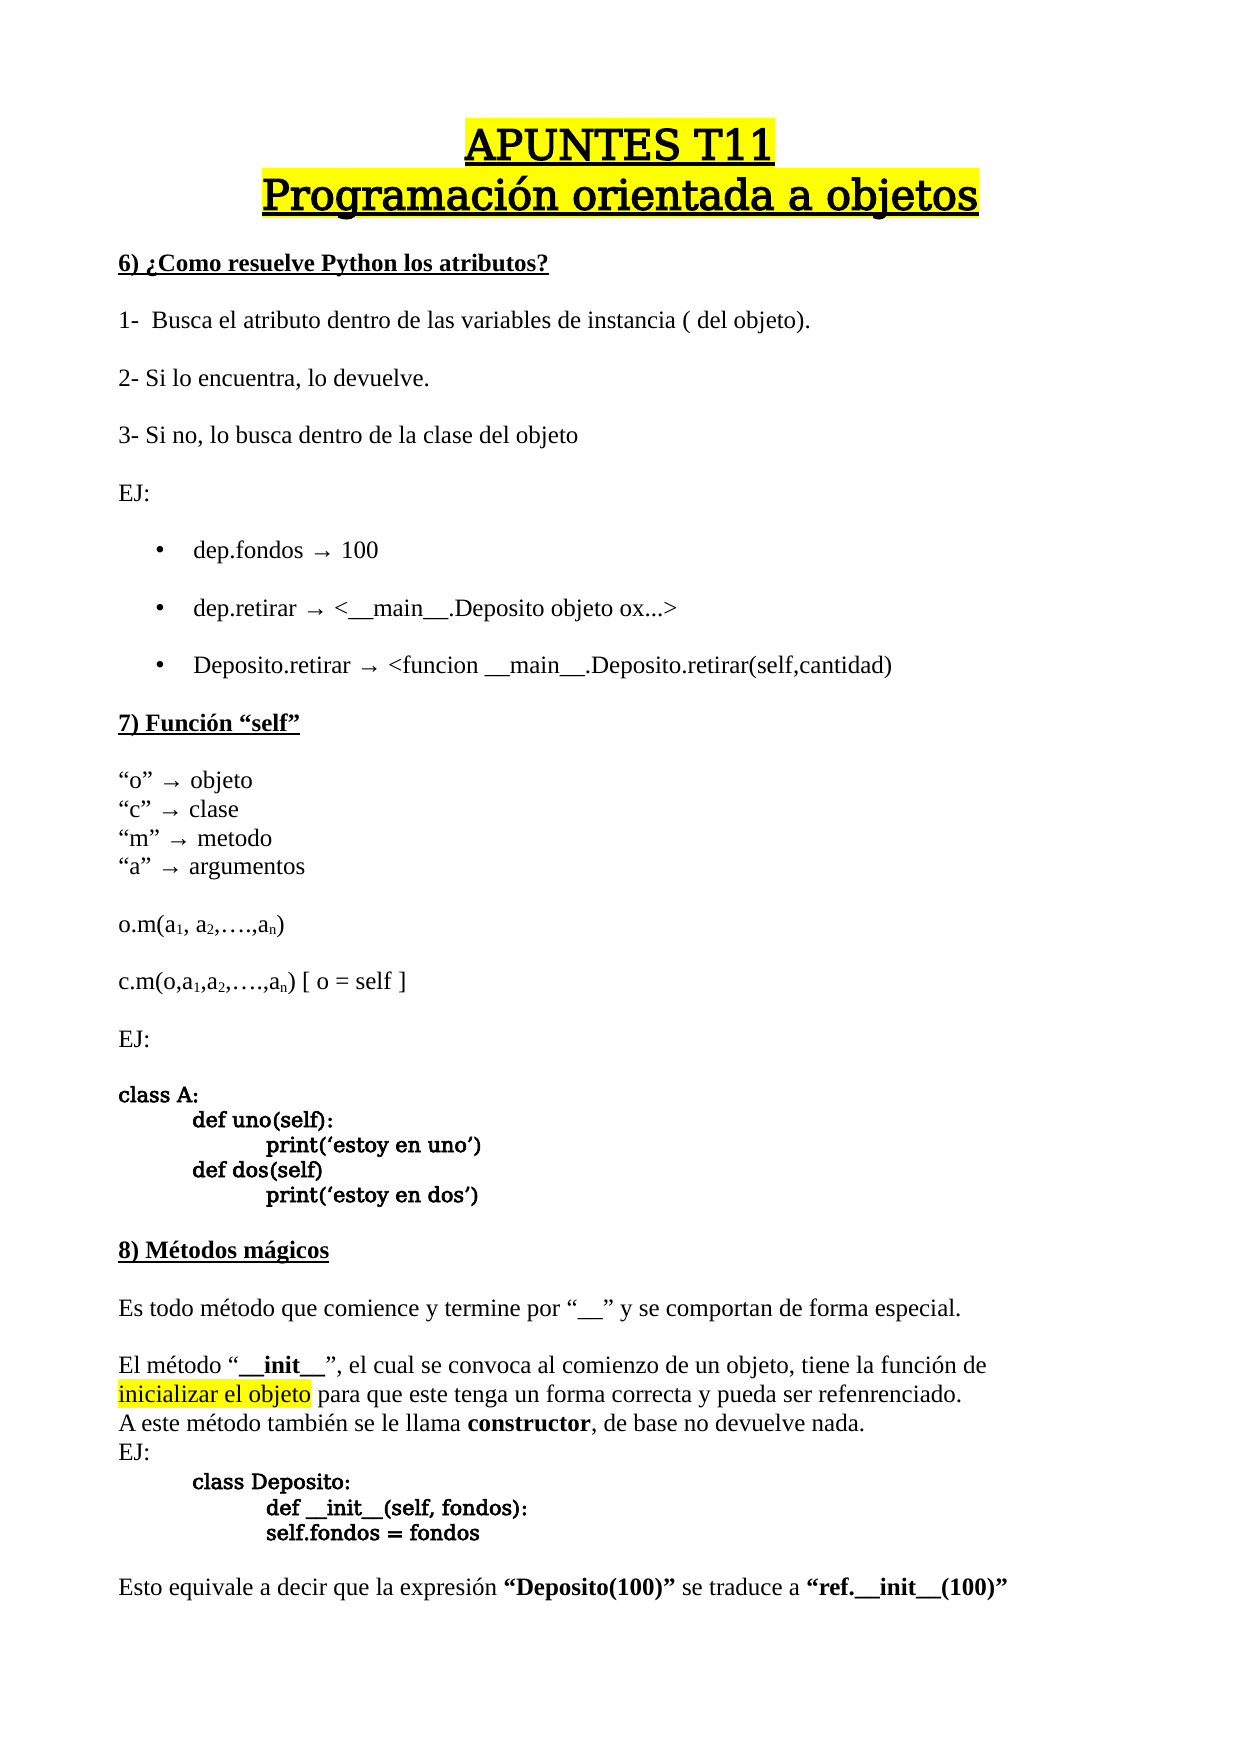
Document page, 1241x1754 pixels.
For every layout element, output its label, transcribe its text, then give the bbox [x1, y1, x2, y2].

text “o” → objeto [118, 765, 1122, 794]
text “c” → clase [118, 794, 1122, 823]
text print(‘estoy en uno’) [118, 1131, 1122, 1156]
text 3- Si no, lo busca dentro de la clase del objeto [118, 420, 1122, 449]
text c.m(o,a1,a2,….,an) [ o = self ] [118, 966, 1122, 995]
text 2- Si lo encuentra, lo devuelve. [118, 363, 1122, 391]
text EJ: [118, 1437, 1122, 1466]
text “m” → metodo [118, 823, 1122, 851]
text “a” → argumentos [118, 851, 1122, 880]
text 7) Función “self” [118, 708, 1122, 736]
text inicializar el objeto para que este tenga un forma correcta y pueda ser refenrenciado. [118, 1379, 1122, 1408]
text 1- Busca el atributo dentro de las variables de instancia ( del objeto). [118, 305, 1122, 334]
text Es todo método que comience y termine por “__” y se comportan de forma especial. [118, 1293, 1122, 1322]
text El método “__init__”, el cual se convoca al comienzo de un objeto, tiene la función de [118, 1351, 1122, 1379]
list Deposito.retirar → <funcion __main__.Deposito.retirar(self,cantidad) [156, 650, 1122, 679]
text class Deposito: def __init__(self, fondos): self.fondos = fondos [118, 1466, 1122, 1544]
text def uno(self): [118, 1106, 1122, 1131]
text EJ: [118, 478, 1122, 506]
text print(‘estoy en dos’) [118, 1181, 1122, 1206]
text A este método también se le llama constructor, de base no devuelve nada. [118, 1408, 1122, 1437]
text 6) ¿Como resuelve Python los atributos? [118, 248, 1122, 276]
text Esto equivale a decir que la expresión “Deposito(100)” se traduce a “ref.__init__(100)” [118, 1572, 1122, 1601]
text o.m(a1, a2,….,an) [118, 909, 1122, 938]
list dep.retirar → <__main__.Deposito objeto ox...> [156, 593, 1122, 621]
list dep.fondos → 100 [156, 535, 1122, 564]
text EJ: [118, 1024, 1122, 1053]
text class A: [118, 1081, 1122, 1106]
text def dos(self) [118, 1156, 1122, 1181]
text 8) Métodos mágicos [118, 1236, 1122, 1264]
